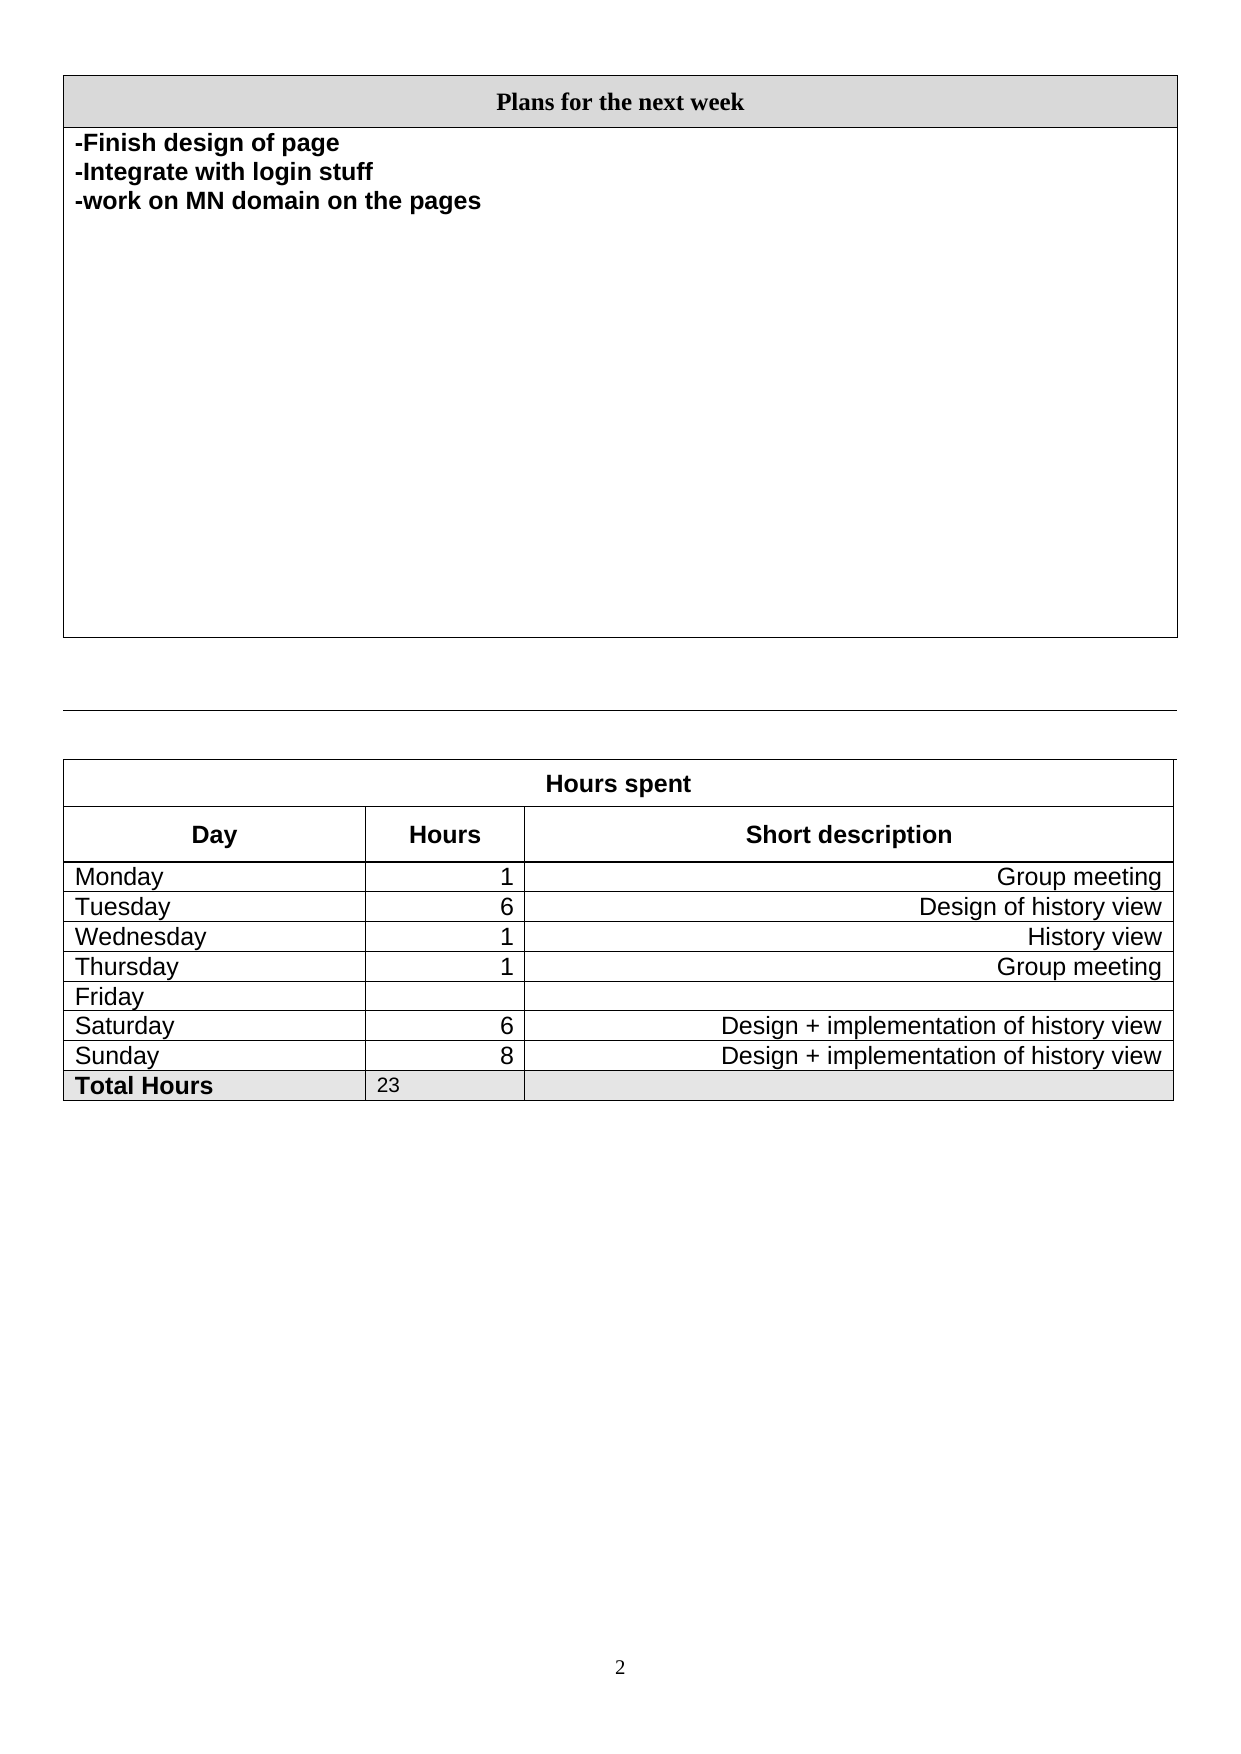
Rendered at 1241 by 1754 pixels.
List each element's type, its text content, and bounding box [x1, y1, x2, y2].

table_cell Total Hours [64, 1071, 365, 1100]
table_cell Thursday [64, 952, 365, 981]
table_cell Short description [525, 807, 1173, 861]
table_cell [525, 1071, 1173, 1100]
table_cell 1 [366, 952, 524, 981]
table_cell Design of history view [525, 892, 1173, 921]
table_cell Hours [366, 807, 524, 861]
table_cell Design + implementation of history view [525, 1041, 1173, 1070]
table_cell [366, 982, 524, 1010]
table_cell Design + implementation of history view [525, 1011, 1173, 1040]
table_cell Tuesday [64, 892, 365, 921]
table_cell Friday [64, 982, 365, 1010]
table_cell 8 [366, 1041, 524, 1070]
table_cell 23 [366, 1071, 524, 1100]
table_cell -Finish design of page -Integrate with login stuff -work on MN domain on the pages [64, 128, 1177, 637]
table_cell Saturday [64, 1011, 365, 1040]
table_cell 6 [366, 892, 524, 921]
table_header Plans for the next week [64, 76, 1177, 127]
table_cell [525, 982, 1173, 1010]
table_cell Hours spent [64, 760, 1173, 806]
table_cell Wednesday [64, 922, 365, 951]
table_cell 1 [366, 922, 524, 951]
table_cell History view [525, 922, 1173, 951]
table_cell Day [64, 807, 365, 861]
table_cell Group meeting [525, 863, 1173, 891]
table_cell 6 [366, 1011, 524, 1040]
table_cell Group meeting [525, 952, 1173, 981]
table_cell 1 [366, 863, 524, 891]
table_cell Monday [64, 863, 365, 891]
table_cell Sunday [64, 1041, 365, 1070]
table_header [63, 711, 1177, 759]
